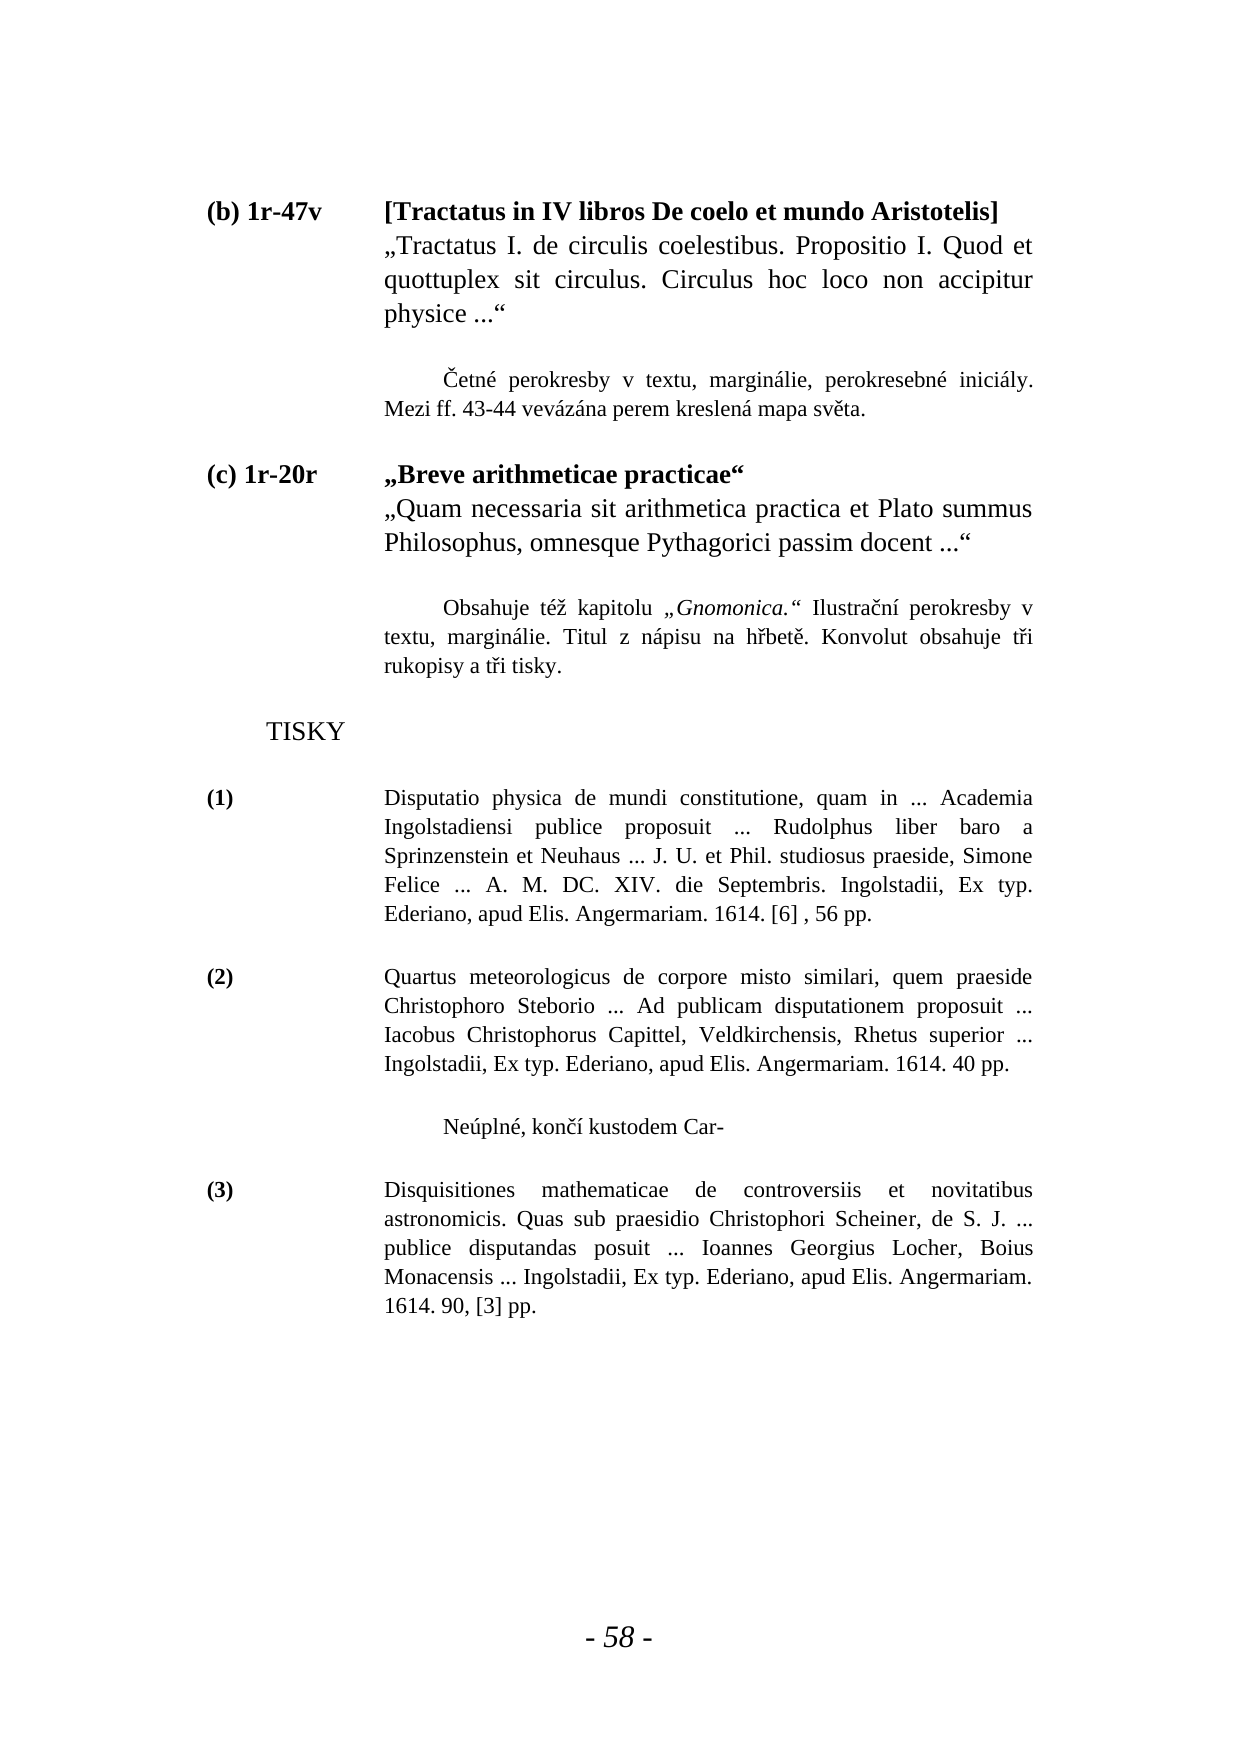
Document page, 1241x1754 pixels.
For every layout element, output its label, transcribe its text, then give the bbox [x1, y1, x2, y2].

text (3) Disquisitiones mathematicae de controversiis et novitatibus astronomicis. Quas sub praesidio Christophori Scheiner, de S. J. ... publice disputandas posuit ... Ioannes Georgius Locher, Boius Monacensis ... Ingolstadii, Ex typ. Ederiano, apud Elis. Angermariam. 1614. 90, [3] pp. [207, 1176, 1033, 1318]
text TISKY [207, 716, 1033, 747]
text (2) Quartus meteorologicus de corpore misto similari, quem praeside Christophoro Steborio ... Ad publicam disputationem proposuit ... Iacobus Christophorus Capittel, Veldkirchensis, Rhetus superior ... Ingolstadii, Ex typ. Ederiano, apud Elis. Angermariam. 1614. 40 pp. [207, 963, 1033, 1076]
text Četné perokresby v textu, marginálie, perokresebné iniciály. Mezi ff. 43-44 vevázána perem kreslená mapa světa. [384, 366, 1033, 421]
text Obsahuje též kapitolu „Gnomonica.“ Ilustrační perokresby v textu, marginálie. Titul z nápisu na hřbetě. Konvolut obsahuje tři rukopisy a tři tisky. [384, 594, 1033, 679]
text Neúplné, končí kustodem Car- [384, 1113, 1033, 1139]
text „Tractatus I. de circulis coelestibus. Propositio I. Quod et quottuplex sit circulus. Circulus hoc loco non accipitur physice ...“ [384, 229, 1033, 328]
text (c) 1r-20r „Breve arithmeticae practicae“ [207, 458, 1033, 489]
text (b) 1r-47v [Tractatus in IV libros De coelo et mundo Aristotelis] [207, 195, 1033, 226]
text (1) Disputatio physica de mundi constitutione, quam in ... Academia Ingolstadiensi publice proposuit ... Rudolphus liber baro a Sprinzenstein et Neuhaus ... J. U. et Phil. studiosus praeside, Simone Felice ... A. M. DC. XIV. die Septembris. Ingolstadii, Ex typ. Ederiano, apud Elis. Angermariam. 1614. [6] , 56 pp. [207, 784, 1033, 926]
text „Quam necessaria sit arithmetica practica et Plato summus Philosophus, omnesque Pythagorici passim docent ...“ [384, 492, 1033, 557]
